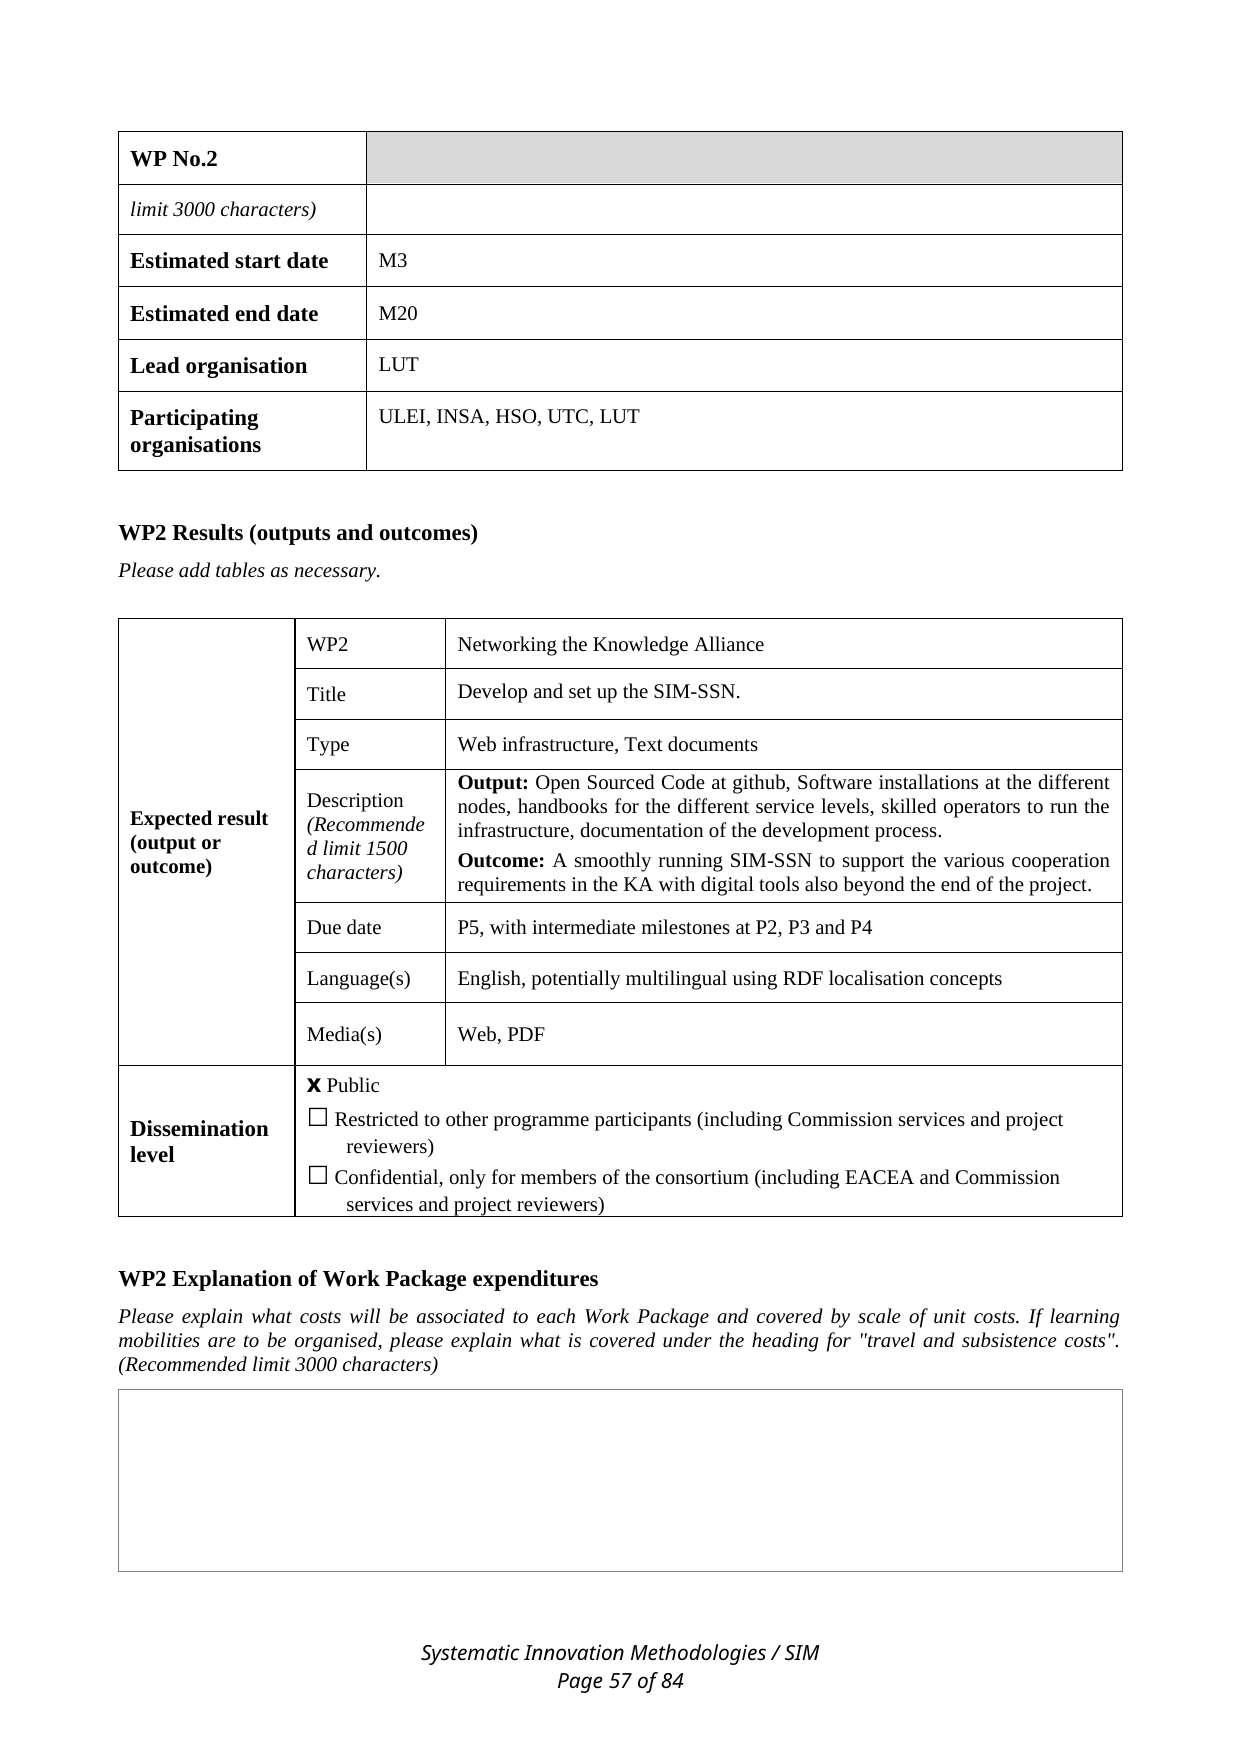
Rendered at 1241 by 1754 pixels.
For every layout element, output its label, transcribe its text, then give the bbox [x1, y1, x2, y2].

table_cell Lead organisation [119, 340, 366, 391]
text WP2 Explanation of Work Package expenditures [118, 1265, 1122, 1292]
table_cell Estimated end date [119, 287, 366, 338]
text Please add tables as necessary. [118, 558, 1122, 582]
table_header [119, 1390, 1122, 1571]
table_cell Develop and set up the SIM-SSN. [446, 669, 1122, 718]
table_cell Web infrastructure, Text documents [446, 720, 1122, 768]
table_cell Web, PDF [446, 1003, 1122, 1065]
table_cell Media(s) [296, 1003, 445, 1065]
table_cell Title [296, 669, 445, 718]
table_header WP2 [296, 619, 445, 668]
table_cell Type [296, 720, 445, 768]
text WP2 Results (outputs and outcomes) [118, 519, 1122, 545]
table_cell M20 [367, 287, 1122, 338]
text Please explain what costs will be associated to each Work Package and covered by scale of unit costs. If learning mobilities are to be organised, please explain what is covered under the heading for "travel and subsistence costs". (Recommended limit 3000 characters) [118, 1304, 1122, 1376]
table_cell limit 3000 characters) [119, 185, 366, 234]
table_cell Dissemination level [119, 1066, 294, 1216]
table_cell P5, with intermediate milestones at P2, P3 and P4 [446, 903, 1122, 952]
table_header WP No.2 [119, 132, 366, 183]
table_cell English, potentially multilingual using RDF localisation concepts [446, 953, 1122, 1002]
table_cell Due date [296, 903, 445, 952]
table_cell Language(s) [296, 953, 445, 1002]
table_header Networking the Knowledge Alliance [446, 619, 1122, 668]
table_cell Participating organisations [119, 392, 366, 469]
table_cell M3 [367, 235, 1122, 286]
table_header [367, 132, 1122, 183]
table_cell Output: Open Sourced Code at github, Software installations at the different nodes, handbooks for the different service levels, skilled operators to run the infrastructure, documentation of the development process. Outcome: A smoothly running SIM-SSN to support the various cooperation requirements in the KA with digital tools also beyond the end of the project. [446, 770, 1122, 902]
table_cell x Public ☐ Restricted to other programme participants (including Commission services and project reviewers) ☐ Confidential, only for members of the consortium (including EACEA and Commission services and project reviewers) [296, 1066, 1122, 1216]
table_cell Description (Recommended limit 1500 characters) [296, 770, 445, 902]
table_cell LUT [367, 340, 1122, 391]
table_header Expected result (output or outcome) [119, 619, 294, 1065]
table_cell Estimated start date [119, 235, 366, 286]
table_cell ULEI, INSA, HSO, UTC, LUT [367, 392, 1122, 469]
table_cell [367, 185, 1122, 234]
